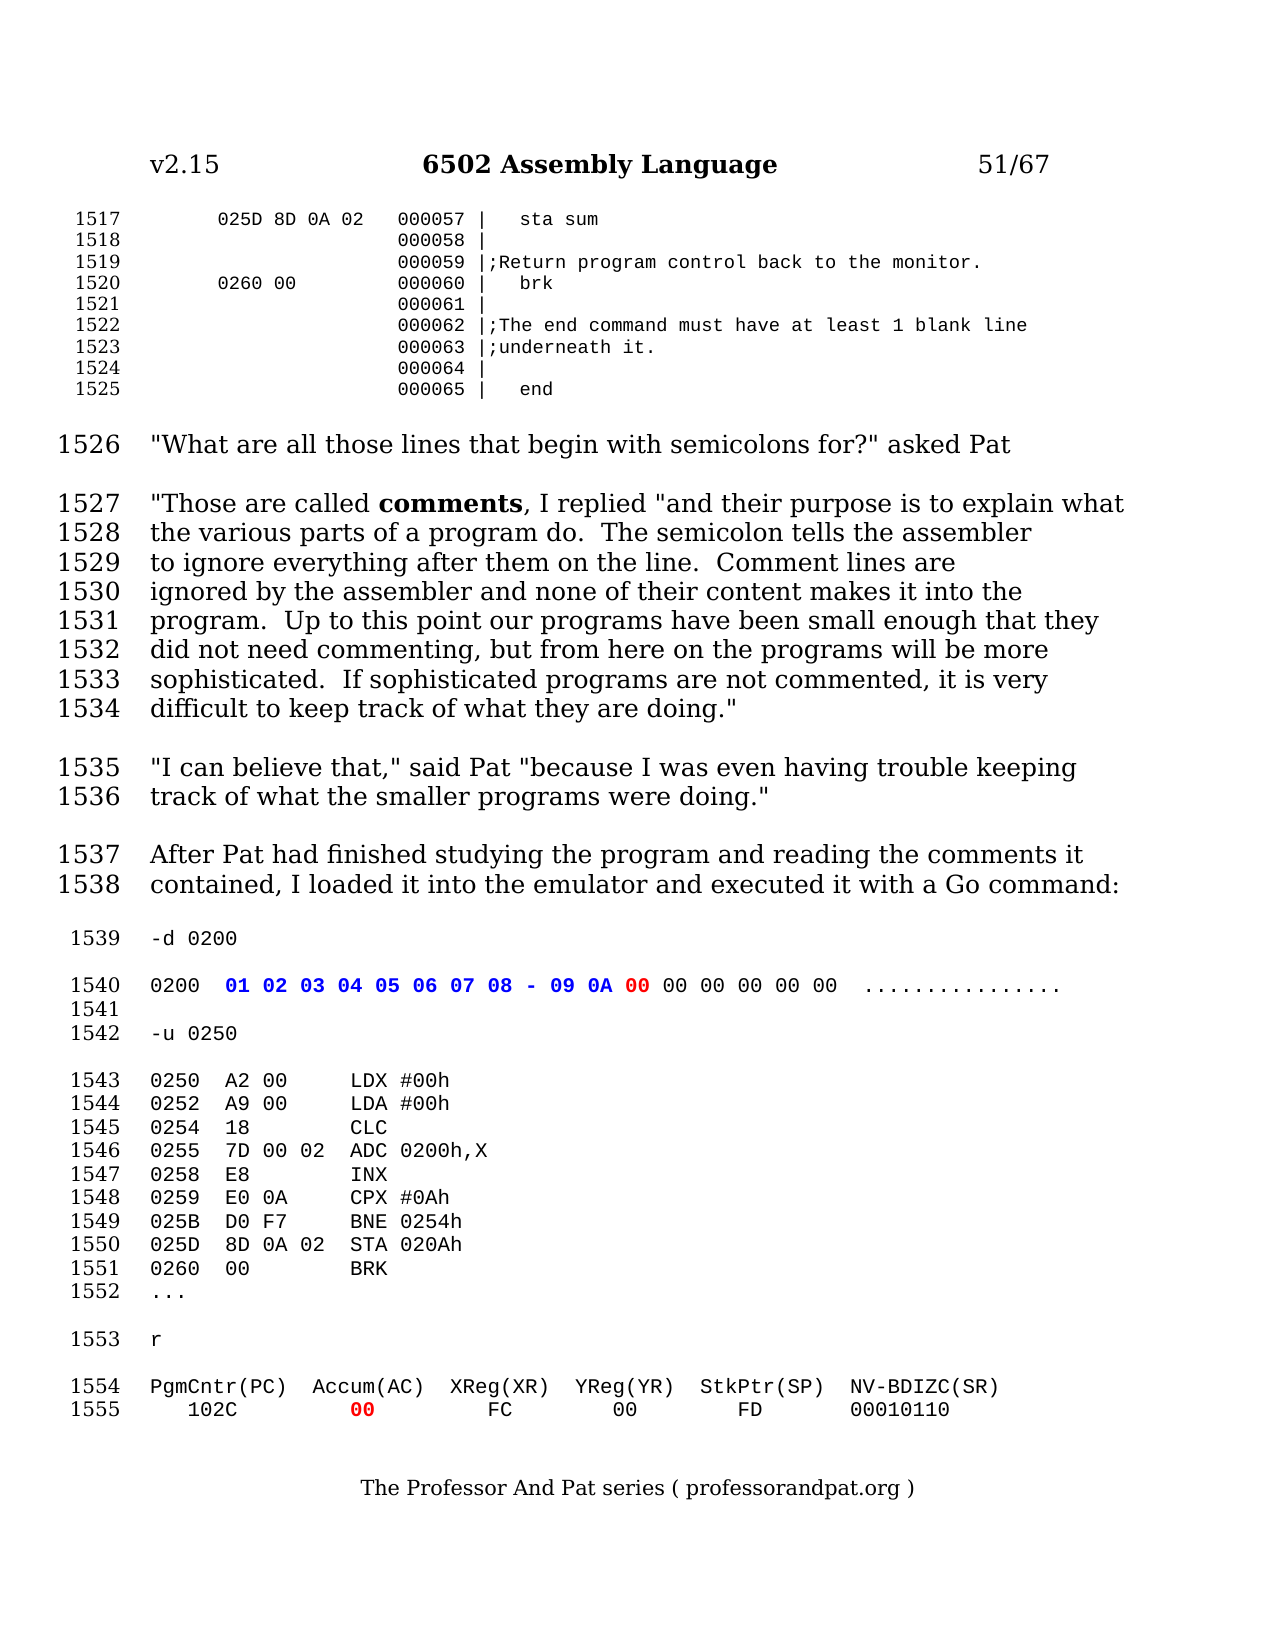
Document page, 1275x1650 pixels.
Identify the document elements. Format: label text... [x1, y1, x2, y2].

text 025D 8D 0A 02 STA 020Ah [150, 1234, 1125, 1258]
text "I can believe that," said Pat "because I was even having trouble keeping track of what the smaller programs were doing." [150, 753, 1125, 811]
text -d 0200 [150, 928, 1125, 952]
text 000064 | [150, 359, 1125, 380]
text ... [150, 1282, 1125, 1305]
text r [150, 1329, 1125, 1352]
text to ignore everything after them on the line. Comment lines are [150, 548, 1125, 577]
text 102C 00 FC 00 FD 00010110 [150, 1399, 1125, 1423]
text 000059 |;Return program control back to the monitor. [150, 252, 1125, 274]
text 025D 8D 0A 02 000057 | sta sum [150, 210, 1125, 231]
text After Pat had finished studying the program and reading the comments it contained, I loaded it into the emulator and executed it with a Go command: [150, 841, 1125, 899]
text 0254 18 CLC [150, 1117, 1125, 1140]
text 000058 | [150, 231, 1125, 252]
text 0258 E8 INX [150, 1164, 1125, 1187]
text 025B D0 F7 BNE 0254h [150, 1211, 1125, 1234]
text 0200 01 02 03 04 05 06 07 08 - 09 0A 00 00 00 00 00 00 ................ [150, 976, 1125, 999]
text -u 0250 [150, 1023, 1125, 1046]
text 0252 A9 00 LDA #00h [150, 1093, 1125, 1117]
text 0260 00 BRK [150, 1258, 1125, 1282]
text 0255 7D 00 02 ADC 0200h,X [150, 1140, 1125, 1164]
text 000062 |;The end command must have at least 1 blank line [150, 316, 1125, 337]
text 0260 00 000060 | brk [150, 274, 1125, 295]
text "What are all those lines that begin with semicolons for?" asked Pat [150, 431, 1125, 460]
text 0250 A2 00 LDX #00h [150, 1070, 1125, 1093]
text ignored by the assembler and none of their content makes it into the program. Up to this point our programs have been small enough that they did not need commenting, but from here on the programs will be more sophisticated. If sophisticated programs are not commented, it is very difficult to keep track of what they are doing." [150, 577, 1125, 723]
text "Those are called comments, I replied "and their purpose is to explain what the various parts of a program do. The semicolon tells the assembler [150, 489, 1125, 548]
text 000063 |;underneath it. [150, 337, 1125, 359]
text PgmCntr(PC) Accum(AC) XReg(XR) YReg(YR) StkPtr(SP) NV-BDIZC(SR) [150, 1376, 1125, 1399]
text 000065 | end [150, 380, 1125, 401]
text 0259 E0 0A CPX #0Ah [150, 1187, 1125, 1211]
text 000061 | [150, 295, 1125, 316]
